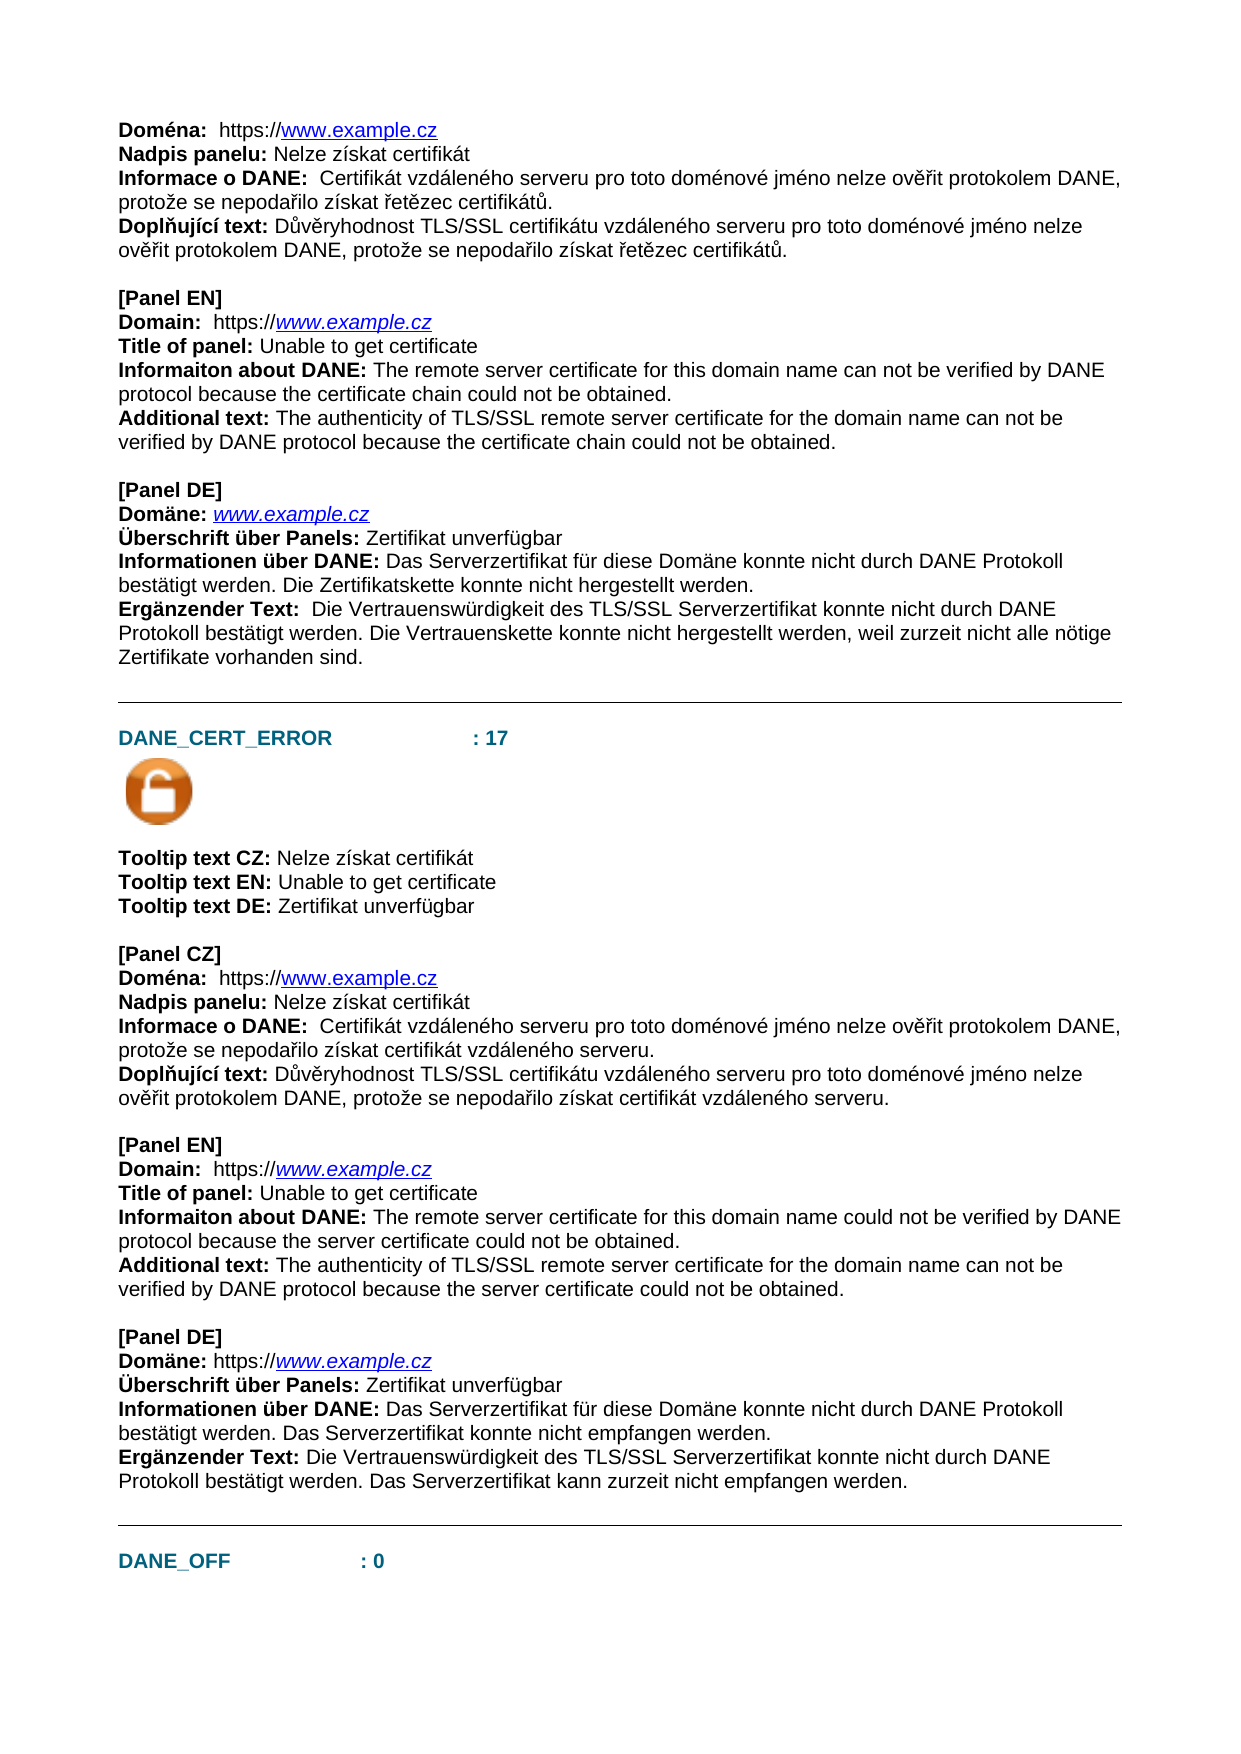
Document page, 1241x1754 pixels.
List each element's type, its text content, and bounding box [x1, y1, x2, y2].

text Tooltip text DE: Zertifikat unverfügbar [118, 894, 1122, 918]
text Doplňující text: Důvěryhodnost TLS/SSL certifikátu vzdáleného serveru pro toto doménové jméno nelze ověřit protokolem DANE, protože se nepodařilo získat certifikát vzdáleného serveru. [118, 1061, 1122, 1109]
text Doména: https://www.example.cz [118, 966, 1122, 989]
text Domain: https://www.example.cz [118, 1157, 1122, 1181]
text Informace o DANE: Certifikát vzdáleného serveru pro toto doménové jméno nelze ověřit protokolem DANE, protože se nepodařilo získat řetězec certifikátů. [118, 166, 1122, 214]
text [Panel DE] [118, 1325, 1122, 1349]
text Domäne: https://www.example.cz [118, 1349, 1122, 1373]
text [Panel DE] [118, 477, 1122, 501]
text Informaiton about DANE: The remote server certificate for this domain name can not be verified by DANE protocol because the certificate chain could not be obtained. [118, 358, 1122, 406]
text Title of panel: Unable to get certificate [118, 1181, 1122, 1205]
text Tooltip text EN: Unable to get certificate [118, 870, 1122, 894]
text [Panel CZ] [118, 942, 1122, 966]
text Informationen über DANE: Das Serverzertifikat für diese Domäne konnte nicht durch DANE Protokoll bestätigt werden. Das Serverzertifikat konnte nicht empfangen werden. [118, 1397, 1122, 1445]
text Tooltip text CZ: Nelze získat certifikát [118, 846, 1122, 870]
text Nadpis panelu: Nelze získat certifikát [118, 142, 1122, 166]
text Doplňující text: Důvěryhodnost TLS/SSL certifikátu vzdáleného serveru pro toto doménové jméno nelze ověřit protokolem DANE, protože se nepodařilo získat řetězec certifikátů. [118, 214, 1122, 262]
text DANE_CERT_ERROR : 17 [118, 726, 1122, 750]
text Informationen über DANE: Das Serverzertifikat für diese Domäne konnte nicht durch DANE Protokoll bestätigt werden. Die Zertifikatskette konnte nicht hergestellt werden. [118, 549, 1122, 597]
text Doména: https://www.example.cz [118, 118, 1122, 142]
text Title of panel: Unable to get certificate [118, 334, 1122, 358]
text [Panel EN] [118, 286, 1122, 310]
text Ergänzender Text: Die Vertrauenswürdigkeit des TLS/SSL Serverzertifikat konnte nicht durch DANE Protokoll bestätigt werden. Die Vertrauenskette konnte nicht hergestellt werden, weil zurzeit nicht alle nötige Zertifikate vorhanden sind. [118, 597, 1122, 669]
text Informace o DANE: Certifikát vzdáleného serveru pro toto doménové jméno nelze ověřit protokolem DANE, protože se nepodařilo získat certifikát vzdáleného serveru. [118, 1013, 1122, 1061]
text Domäne: www.example.cz [118, 501, 1122, 525]
picture [125, 758, 193, 825]
text Informaiton about DANE: The remote server certificate for this domain name could not be verified by DANE protocol because the server certificate could not be obtained. [118, 1205, 1122, 1253]
text Domain: https://www.example.cz [118, 310, 1122, 334]
text [Panel EN] [118, 1133, 1122, 1157]
text Nadpis panelu: Nelze získat certifikát [118, 989, 1122, 1013]
text Additional text: The authenticity of TLS/SSL remote server certificate for the domain name can not be verified by DANE protocol because the certificate chain could not be obtained. [118, 406, 1122, 453]
text Überschrift über Panels: Zertifikat unverfügbar [118, 525, 1122, 549]
text Ergänzender Text: Die Vertrauenswürdigkeit des TLS/SSL Serverzertifikat konnte nicht durch DANE Protokoll bestätigt werden. Das Serverzertifikat kann zurzeit nicht empfangen werden. [118, 1445, 1122, 1493]
text Überschrift über Panels: Zertifikat unverfügbar [118, 1373, 1122, 1397]
text DANE_OFF : 0 [118, 1549, 1122, 1573]
text Additional text: The authenticity of TLS/SSL remote server certificate for the domain name can not be verified by DANE protocol because the server certificate could not be obtained. [118, 1253, 1122, 1301]
